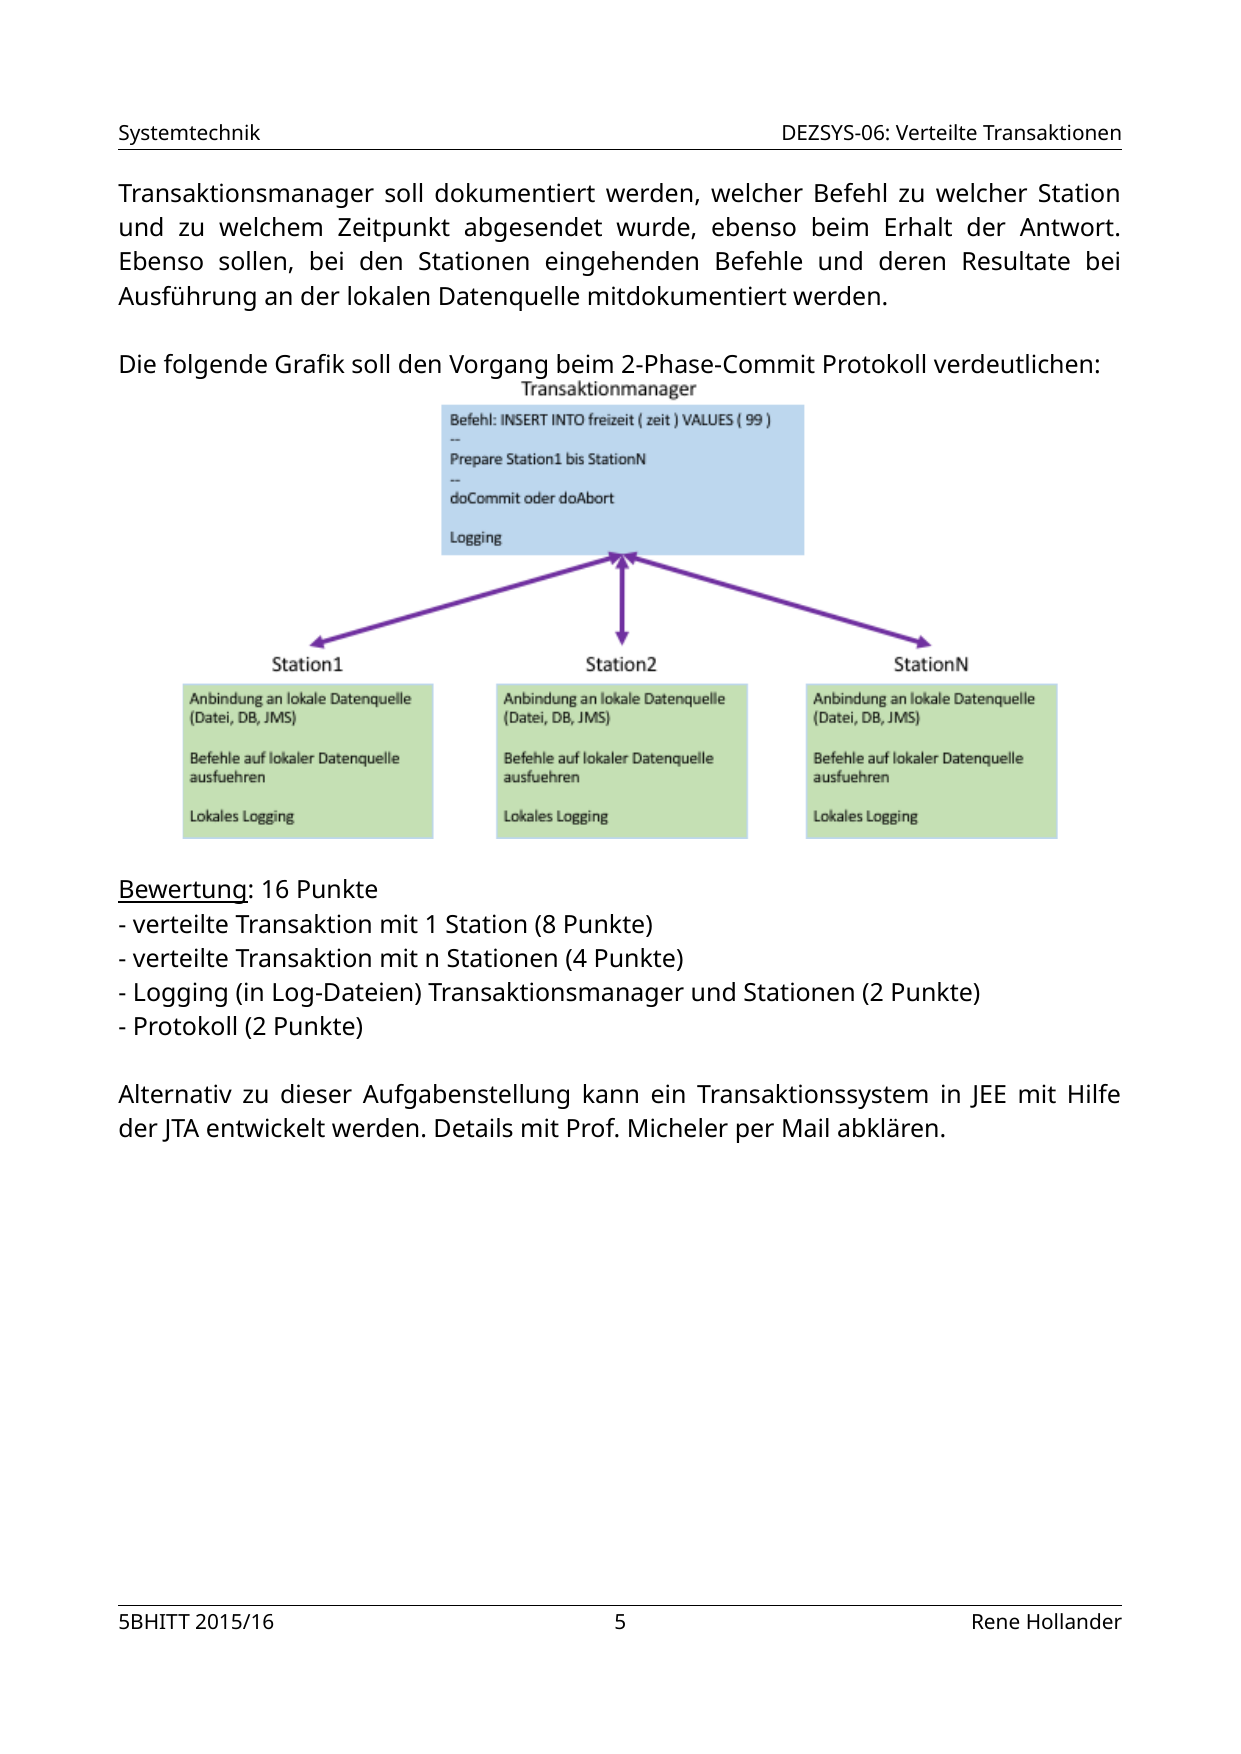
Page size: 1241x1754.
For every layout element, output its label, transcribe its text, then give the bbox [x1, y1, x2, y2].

text - Protokoll (2 Punkte) [118, 1008, 1122, 1042]
text - verteilte Transaktion mit n Stationen (4 Punkte) [118, 940, 1122, 974]
picture [182, 380, 1058, 839]
text Die folgende Grafik soll den Vorgang beim 2-Phase-Commit Protokoll verdeutlichen: [118, 346, 1122, 380]
text - Logging (in Log-Dateien) Transaktionsmanager und Stationen (2 Punkte) [118, 974, 1122, 1008]
text Bewertung: 16 Punkte [118, 872, 1122, 906]
text Alternativ zu dieser Aufgabenstellung kann ein Transaktionssystem in JEE mit Hilfe der JTA entwickelt werden. Details mit Prof. Micheler per Mail abklären. [118, 1077, 1122, 1145]
text - verteilte Transaktion mit 1 Station (8 Punkte) [118, 906, 1122, 940]
text Transaktionsmanager soll dokumentiert werden, welcher Befehl zu welcher Station und zu welchem Zeitpunkt abgesendet wurde, ebenso beim Erhalt der Antwort. Ebenso sollen, bei den Stationen eingehenden Befehle und deren Resultate bei Ausführung an der lokalen Datenquelle mitdokumentiert werden. [118, 176, 1122, 312]
